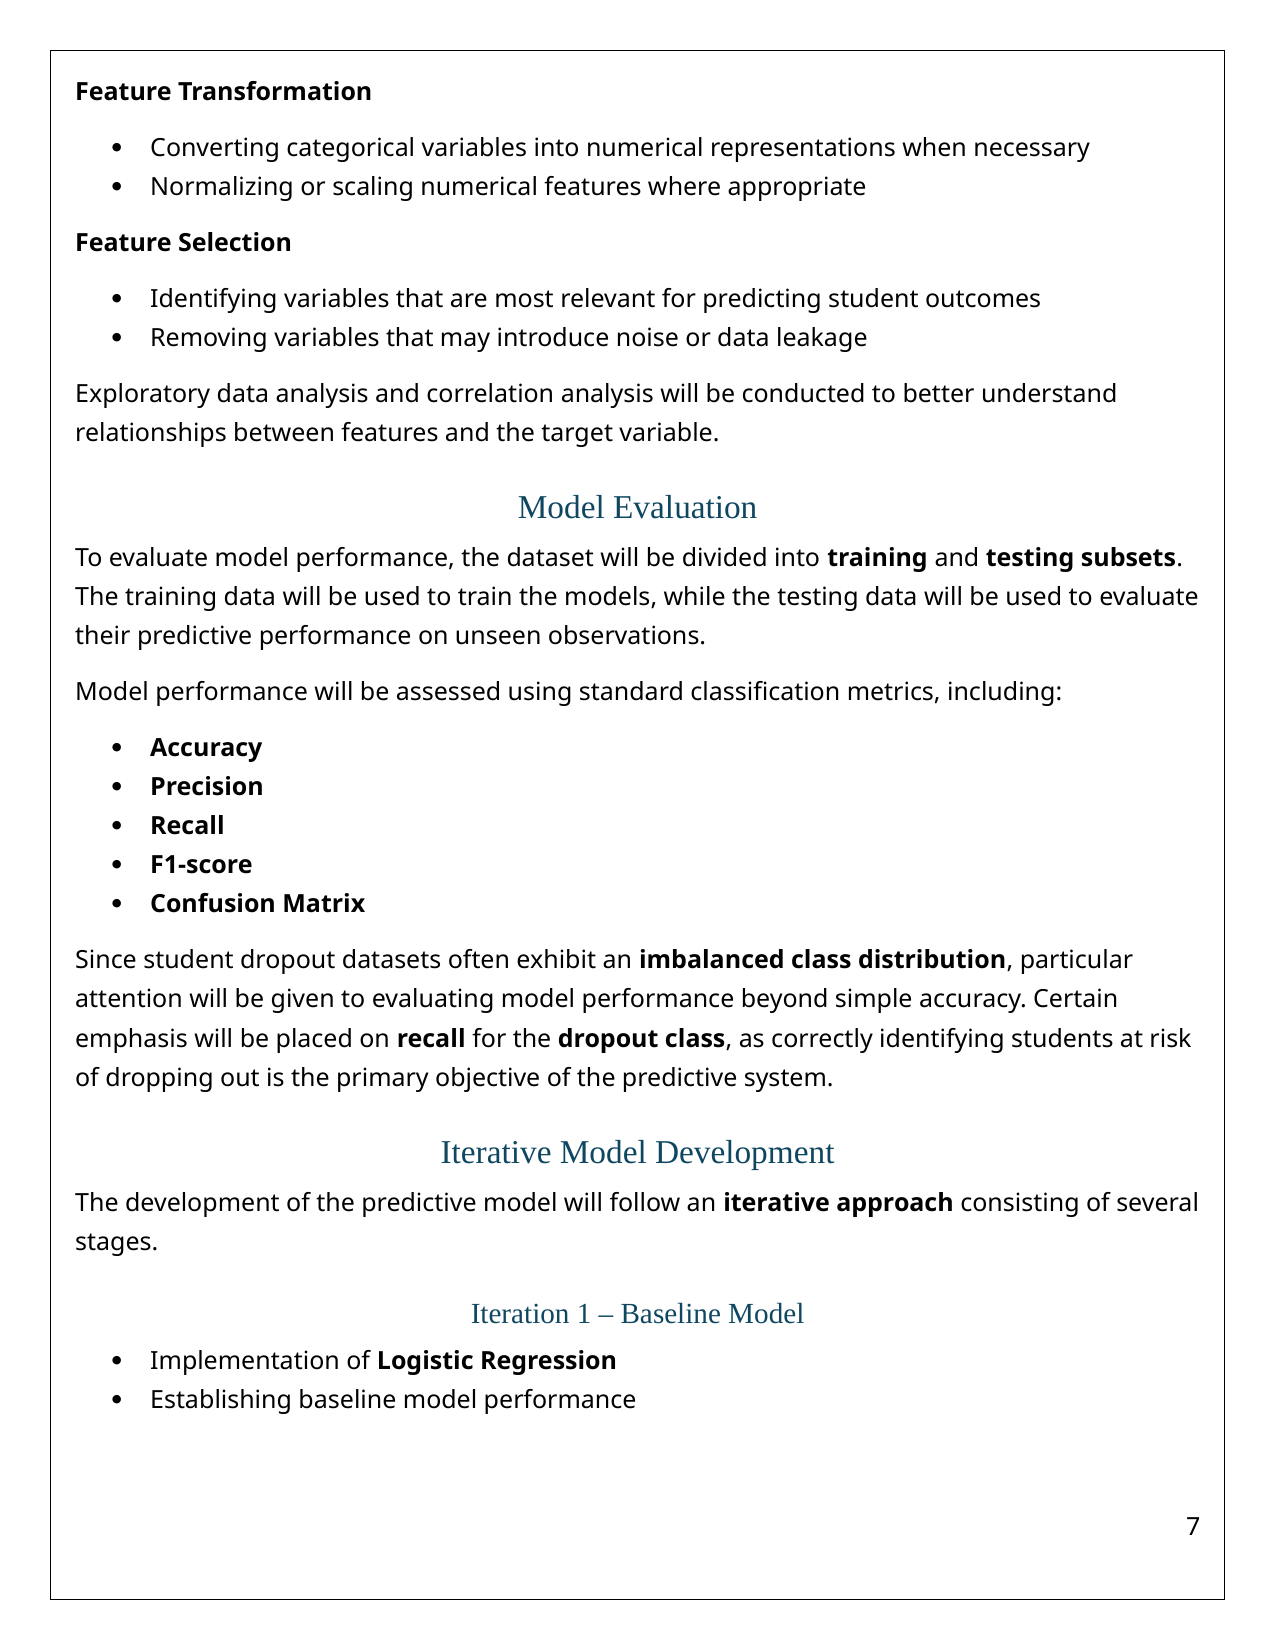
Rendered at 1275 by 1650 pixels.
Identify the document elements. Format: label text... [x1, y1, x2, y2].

list Normalizing or scaling numerical features where appropriate [112, 169, 1200, 203]
subtitle Iterative Model Development [75, 1132, 1200, 1170]
list Establishing baseline model performance [112, 1382, 1200, 1416]
list F1-score [112, 847, 1200, 881]
list Precision [112, 769, 1200, 803]
text Model performance will be assessed using standard classification metrics, including: [75, 674, 1200, 708]
text Since student dropout datasets often exhibit an imbalanced class distribution, particular attention will be given to evaluating model performance beyond simple accuracy. Certain emphasis will be placed on recall for the dropout class, as correctly identifying students at risk of dropping out is the primary objective of the predictive system. [75, 942, 1200, 1093]
list Confusion Matrix [112, 886, 1200, 920]
subtitle Iteration 1 – Baseline Model [75, 1296, 1200, 1329]
list Removing variables that may introduce noise or data leakage [112, 319, 1200, 354]
list Implementation of Logistic Regression [112, 1343, 1200, 1377]
list Recall [112, 808, 1200, 842]
list Converting categorical variables into numerical representations when necessary [112, 129, 1200, 164]
list Identifying variables that are most relevant for predicting student outcomes [112, 280, 1200, 314]
text To evaluate model performance, the dataset will be divided into training and testing subsets. The training data will be used to train the models, while the testing data will be used to evaluate their predictive performance on unseen observations. [75, 539, 1200, 652]
text Exploratory data analysis and correlation analysis will be conducted to better understand relationships between features and the target variable. [75, 375, 1200, 449]
text Feature Transformation [75, 74, 1200, 108]
list Accuracy [112, 729, 1200, 763]
text Feature Selection [75, 224, 1200, 259]
subtitle Model Evaluation [75, 487, 1200, 525]
text The development of the predictive model will follow an iterative approach consisting of several stages. [75, 1184, 1200, 1258]
